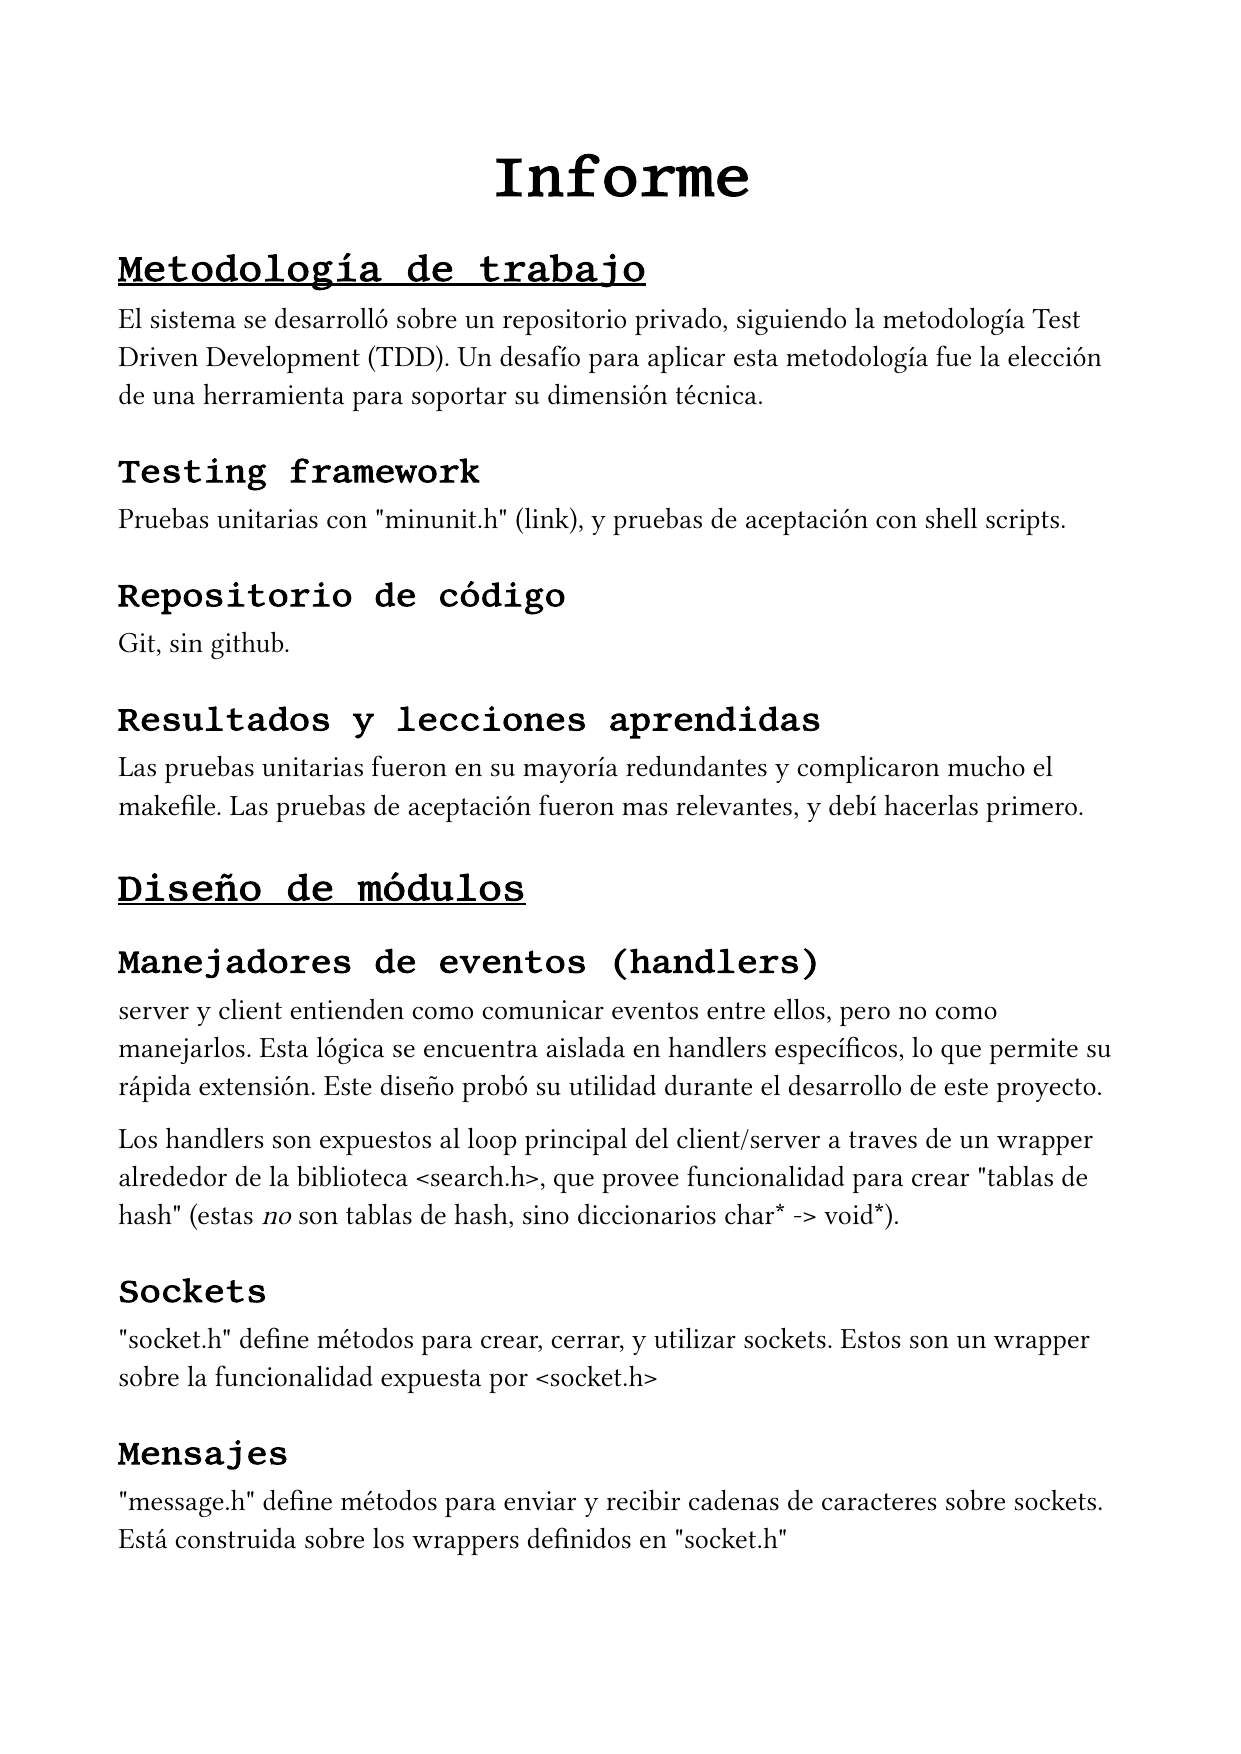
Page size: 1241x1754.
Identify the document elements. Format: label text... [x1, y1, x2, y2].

text "socket.h" define métodos para crear, cerrar, y utilizar sockets. Estos son un wrapper sobre la funcionalidad expuesta por <socket.h> [118, 1322, 1122, 1394]
text Los handlers son expuestos al loop principal del client/server a traves de un wrapper alrededor de la biblioteca <search.h>, que provee funcionalidad para crear "tablas de hash" (estas no son tablas de hash, sino diccionarios char* -> void*). [118, 1122, 1122, 1232]
text Git, sin github. [118, 627, 1122, 660]
subtitle Repositorio de código [118, 576, 1122, 614]
subtitle Metodología de trabajo [118, 247, 1122, 290]
text El sistema se desarrolló sobre un repositorio privado, siguiendo la metodología Test Driven Development (TDD). Un desafío para aplicar esta metodología fue la elección de una herramienta para soportar su dimensión técnica. [118, 302, 1122, 412]
text Pruebas unitarias con "minunit.h" (link), y pruebas de aceptación con shell scripts. [118, 503, 1122, 536]
subtitle Resultados y lecciones aprendidas [118, 700, 1122, 738]
subtitle Manejadores de eventos (handlers) [118, 943, 1122, 981]
text Las pruebas unitarias fueron en su mayoría redundantes y complicaron mucho el makefile. Las pruebas de aceptación fueron mas relevantes, y debí hacerlas primero. [118, 751, 1122, 822]
subtitle Mensajes [118, 1434, 1122, 1472]
text "message.h" define métodos para enviar y recibir cadenas de caracteres sobre sockets. Está construida sobre los wrappers definidos en "socket.h" [118, 1485, 1122, 1556]
subtitle Diseño de módulos [118, 867, 1122, 909]
title Informe [118, 143, 1122, 210]
text server y client entienden como comunicar eventos entre ellos, pero no como manejarlos. Esta lógica se encuentra aislada en handlers específicos, lo que permite su rápida extensión. Este diseño probó su utilidad durante el desarrollo de este proyecto. [118, 993, 1122, 1103]
subtitle Sockets [118, 1272, 1122, 1310]
subtitle Testing framework [118, 452, 1122, 490]
